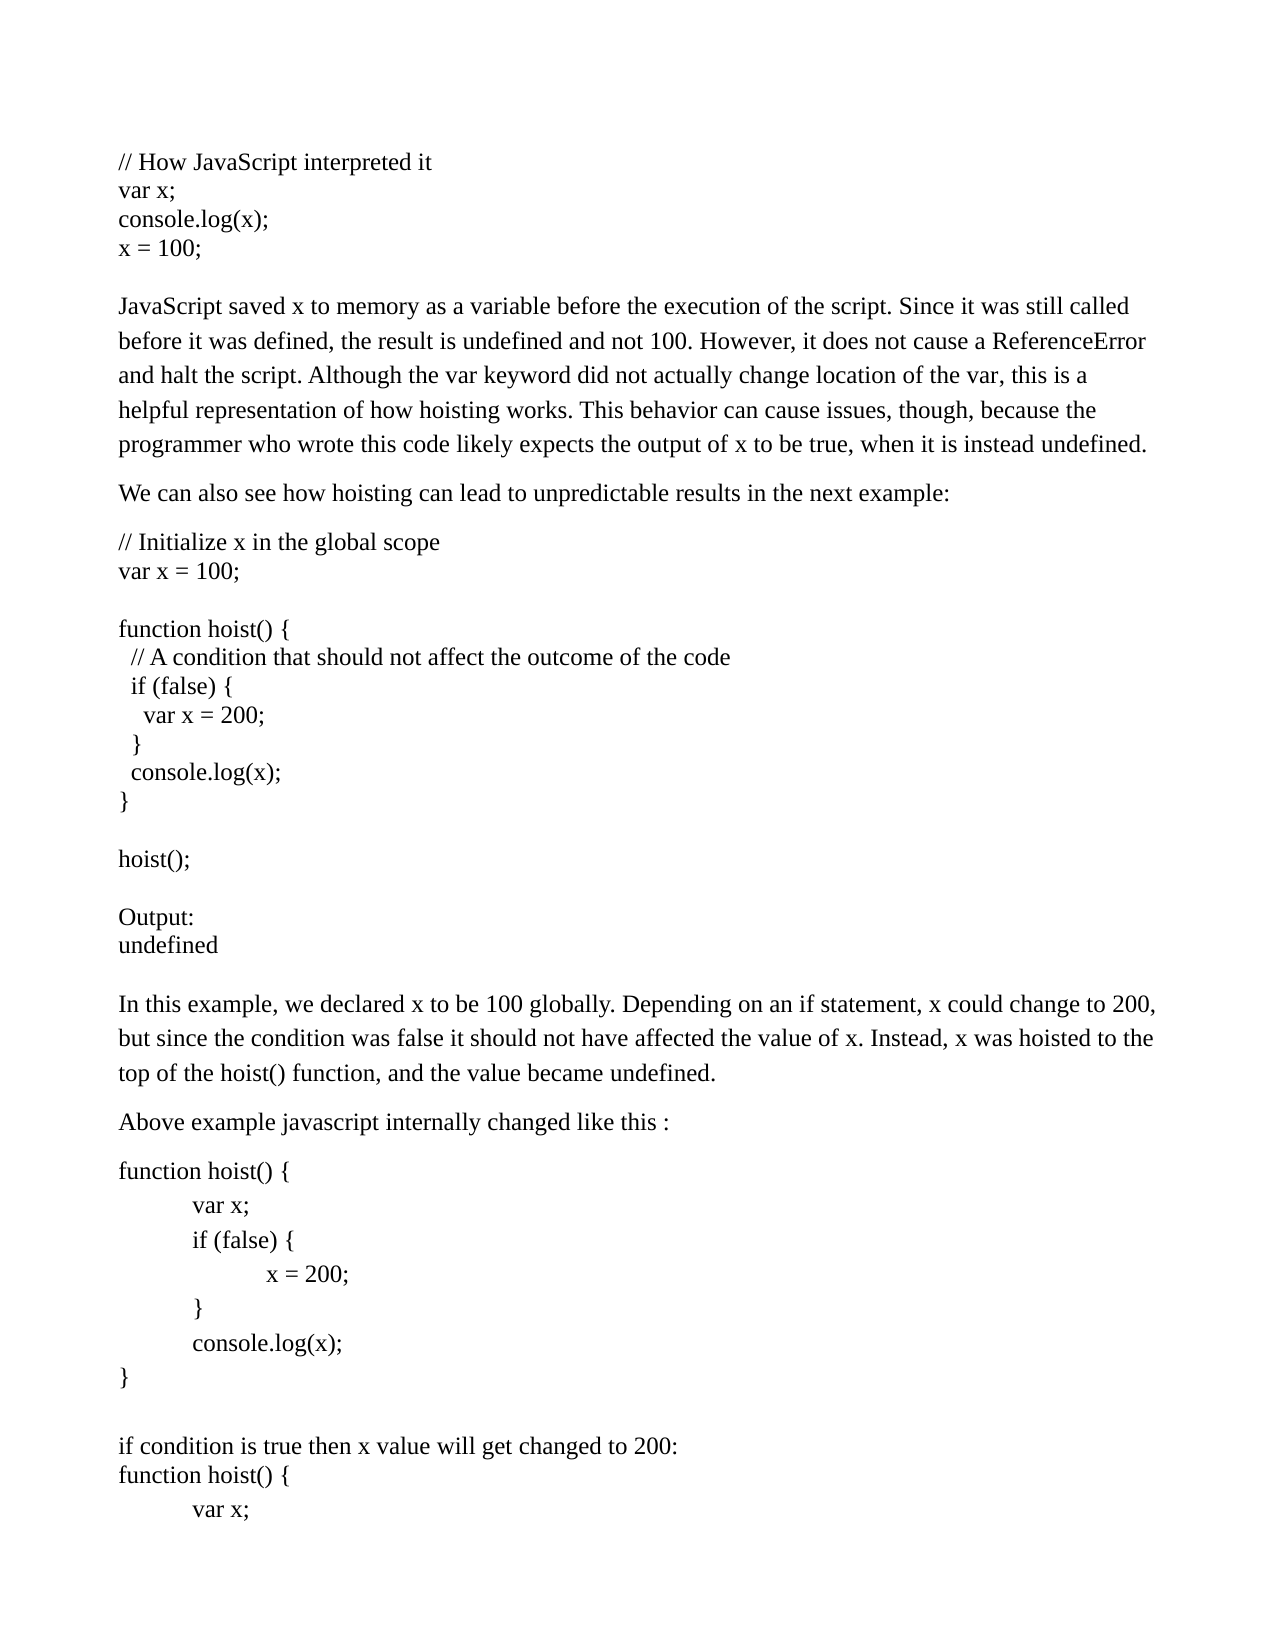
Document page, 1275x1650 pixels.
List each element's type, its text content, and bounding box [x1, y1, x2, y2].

text function hoist() { [118, 1460, 1157, 1488]
text var x; [118, 176, 1157, 204]
text x = 100; [118, 233, 1157, 262]
text console.log(x); [118, 1322, 1157, 1357]
text var x; [118, 1488, 1157, 1523]
text } [118, 786, 1157, 815]
text // How JavaScript interpreted it [118, 147, 1157, 176]
text console.log(x); [118, 204, 1157, 233]
text // Initialize x in the global scope [118, 527, 1157, 556]
text var x = 100; [118, 556, 1157, 585]
text JavaScript saved x to memory as a variable before the execution of the script. Since it was still called before it was defined, the result is undefined and not 100. However, it does not cause a ReferenceError and halt the script. Although the var keyword did not actually change location of the var, this is a helpful representation of how hoisting works. This behavior can cause issues, though, because the programmer who wrote this code likely expects the output of x to be true, when it is instead undefined. [118, 291, 1157, 458]
text We can also see how hoisting can lead to unpredictable results in the next example: [118, 478, 1157, 507]
text if (false) { [118, 1219, 1157, 1253]
text x = 200; [118, 1253, 1157, 1288]
text function hoist() { [118, 1156, 1157, 1185]
text In this example, we declared x to be 100 globally. Depending on an if statement, x could change to 200, but since the condition was false it should not have affected the value of x. Instead, x was hoisted to the top of the hoist() function, and the value became undefined. [118, 989, 1157, 1087]
text var x = 200; [118, 700, 1157, 729]
text Above example javascript internally changed like this : [118, 1107, 1157, 1136]
text // A condition that should not affect the outcome of the code [118, 642, 1157, 671]
text undefined [118, 931, 1157, 959]
text } [118, 729, 1157, 757]
text function hoist() { [118, 614, 1157, 642]
text } [118, 1288, 1157, 1322]
text } [118, 1357, 1157, 1391]
text hoist(); [118, 844, 1157, 872]
text var x; [118, 1185, 1157, 1219]
text Output: [118, 902, 1157, 931]
text if (false) { [118, 671, 1157, 700]
text console.log(x); [118, 757, 1157, 786]
text if condition is true then x value will get changed to 200: [118, 1425, 1157, 1460]
